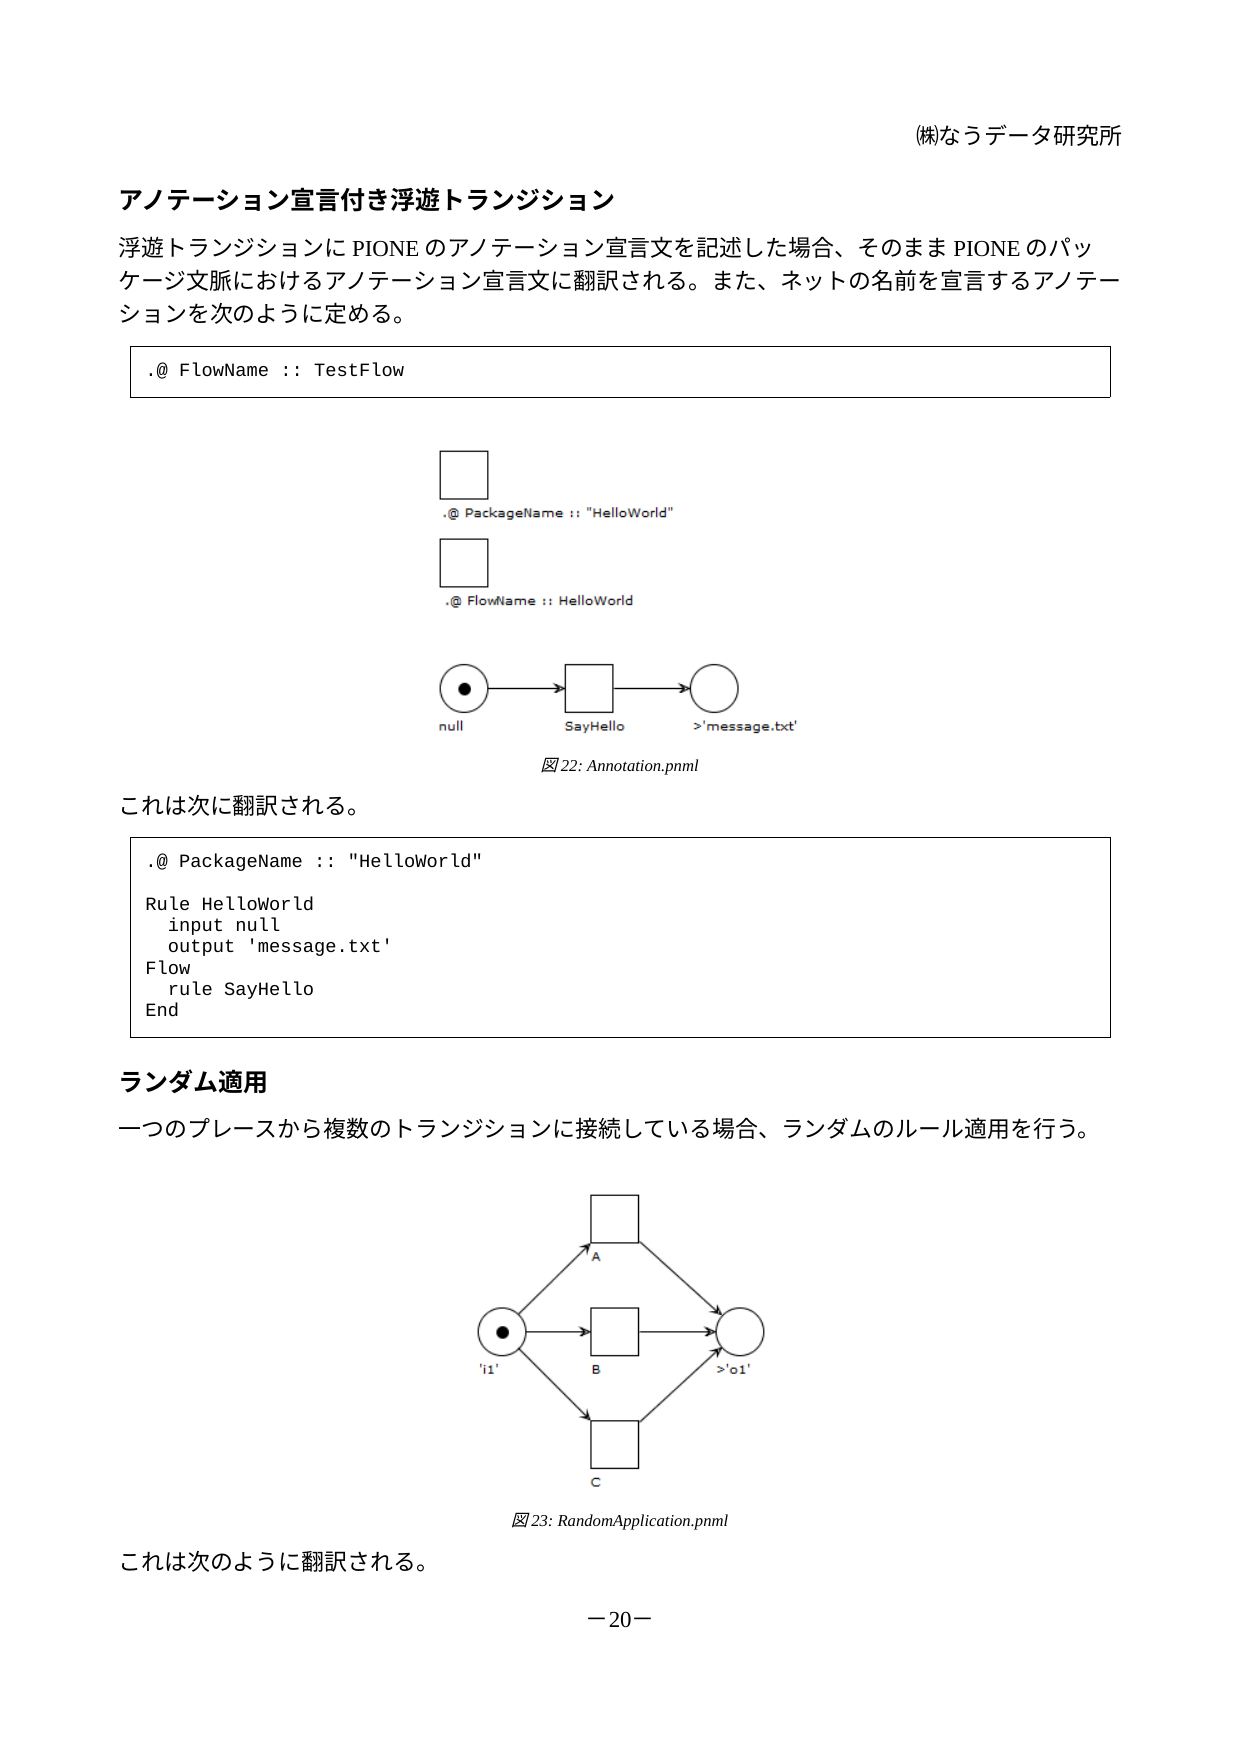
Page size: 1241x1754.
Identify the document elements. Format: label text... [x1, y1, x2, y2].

text これは次に翻訳される。 [118, 414, 1122, 821]
text 浮遊トランジションにPIONEのアノテーション宣言文を記述した場合、そのままPIONEのパッケージ文脈におけるアノテーション宣言文に翻訳される。また、ネットの名前を宣言するアノテーションを次のように定める。 [118, 229, 1122, 329]
text これは次のように翻訳される。 [118, 1157, 1122, 1577]
text 図 23: RandomApplication.pnml [464, 1508, 776, 1532]
subtitle アノテーション宣言付き浮遊トランジション [118, 181, 1122, 217]
text .@ FlowName :: TestFlow [131, 347, 1110, 397]
text 図 22: Annotation.pnml [426, 752, 814, 776]
text .@ PackageName :: "HelloWorld" Rule HelloWorld input null output 'message.txt' Flow rule SayHello End [131, 838, 1110, 1037]
subtitle ランダム適用 [118, 1063, 1122, 1099]
text 一つのプレースから複数のトランジションに接続している場合、ランダムのルール適用を行う。 [118, 1111, 1122, 1144]
picture [426, 438, 815, 752]
picture [464, 1181, 777, 1508]
